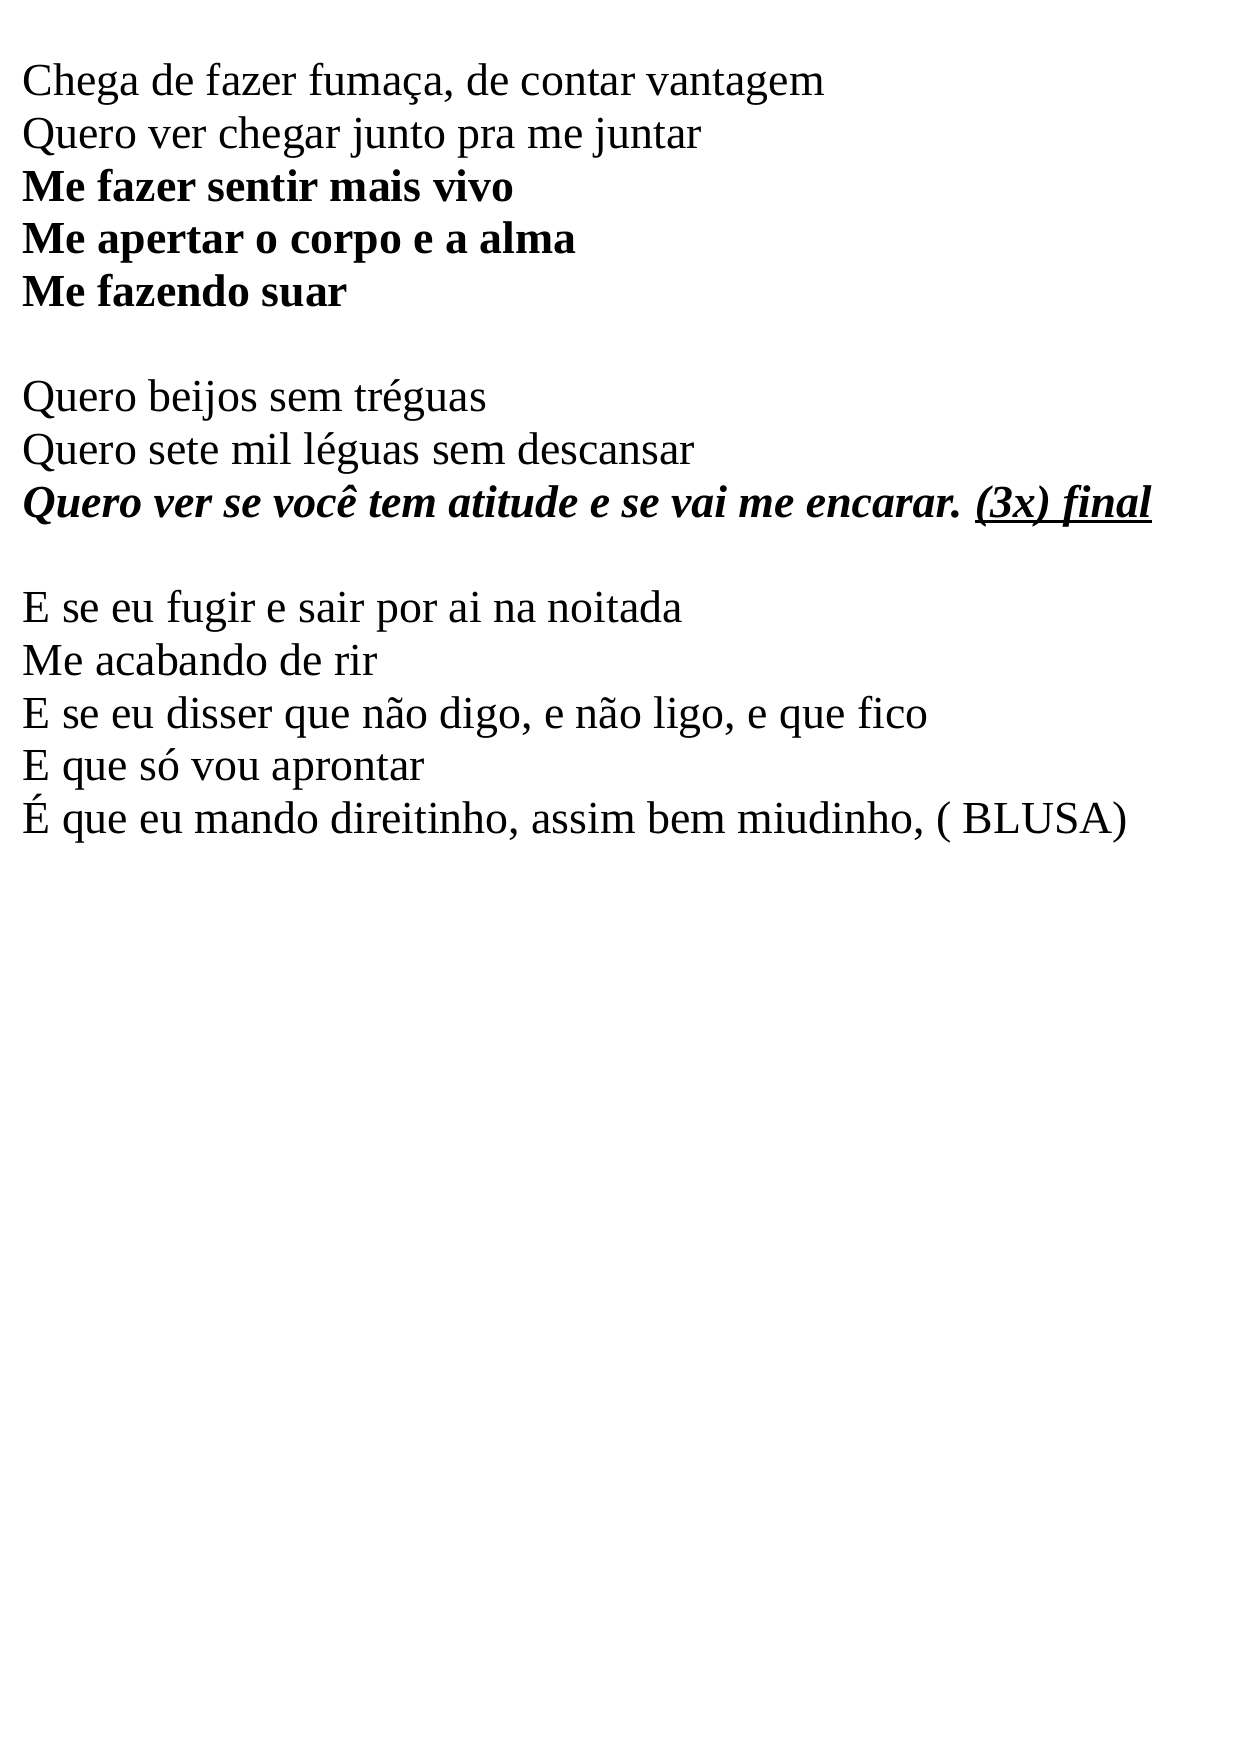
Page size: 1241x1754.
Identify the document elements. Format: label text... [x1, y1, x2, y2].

text É que eu mando direitinho, assim bem miudinho, ( BLUSA) [22, 791, 1187, 843]
text Quero beijos sem tréguas [22, 369, 1187, 422]
text Quero ver chegar junto pra me juntar [22, 105, 1187, 158]
text E que só vou aprontar [22, 738, 1187, 791]
text E se eu disser que não digo, e não ligo, e que fico [22, 685, 1187, 738]
text Me acabando de rir [22, 632, 1187, 685]
text Me fazendo suar [22, 263, 1187, 369]
text Quero sete mil léguas sem descansar [22, 422, 1187, 474]
text Quero ver se você tem atitude e se vai me encarar. (3x) final E se eu fugir e sair por ai na noitada [22, 474, 1187, 632]
text Me fazer sentir mais vivo [22, 158, 1187, 211]
text Chega de fazer fumaça, de contar vantagem [22, 0, 1187, 105]
text Me apertar o corpo e a alma [22, 211, 1187, 263]
